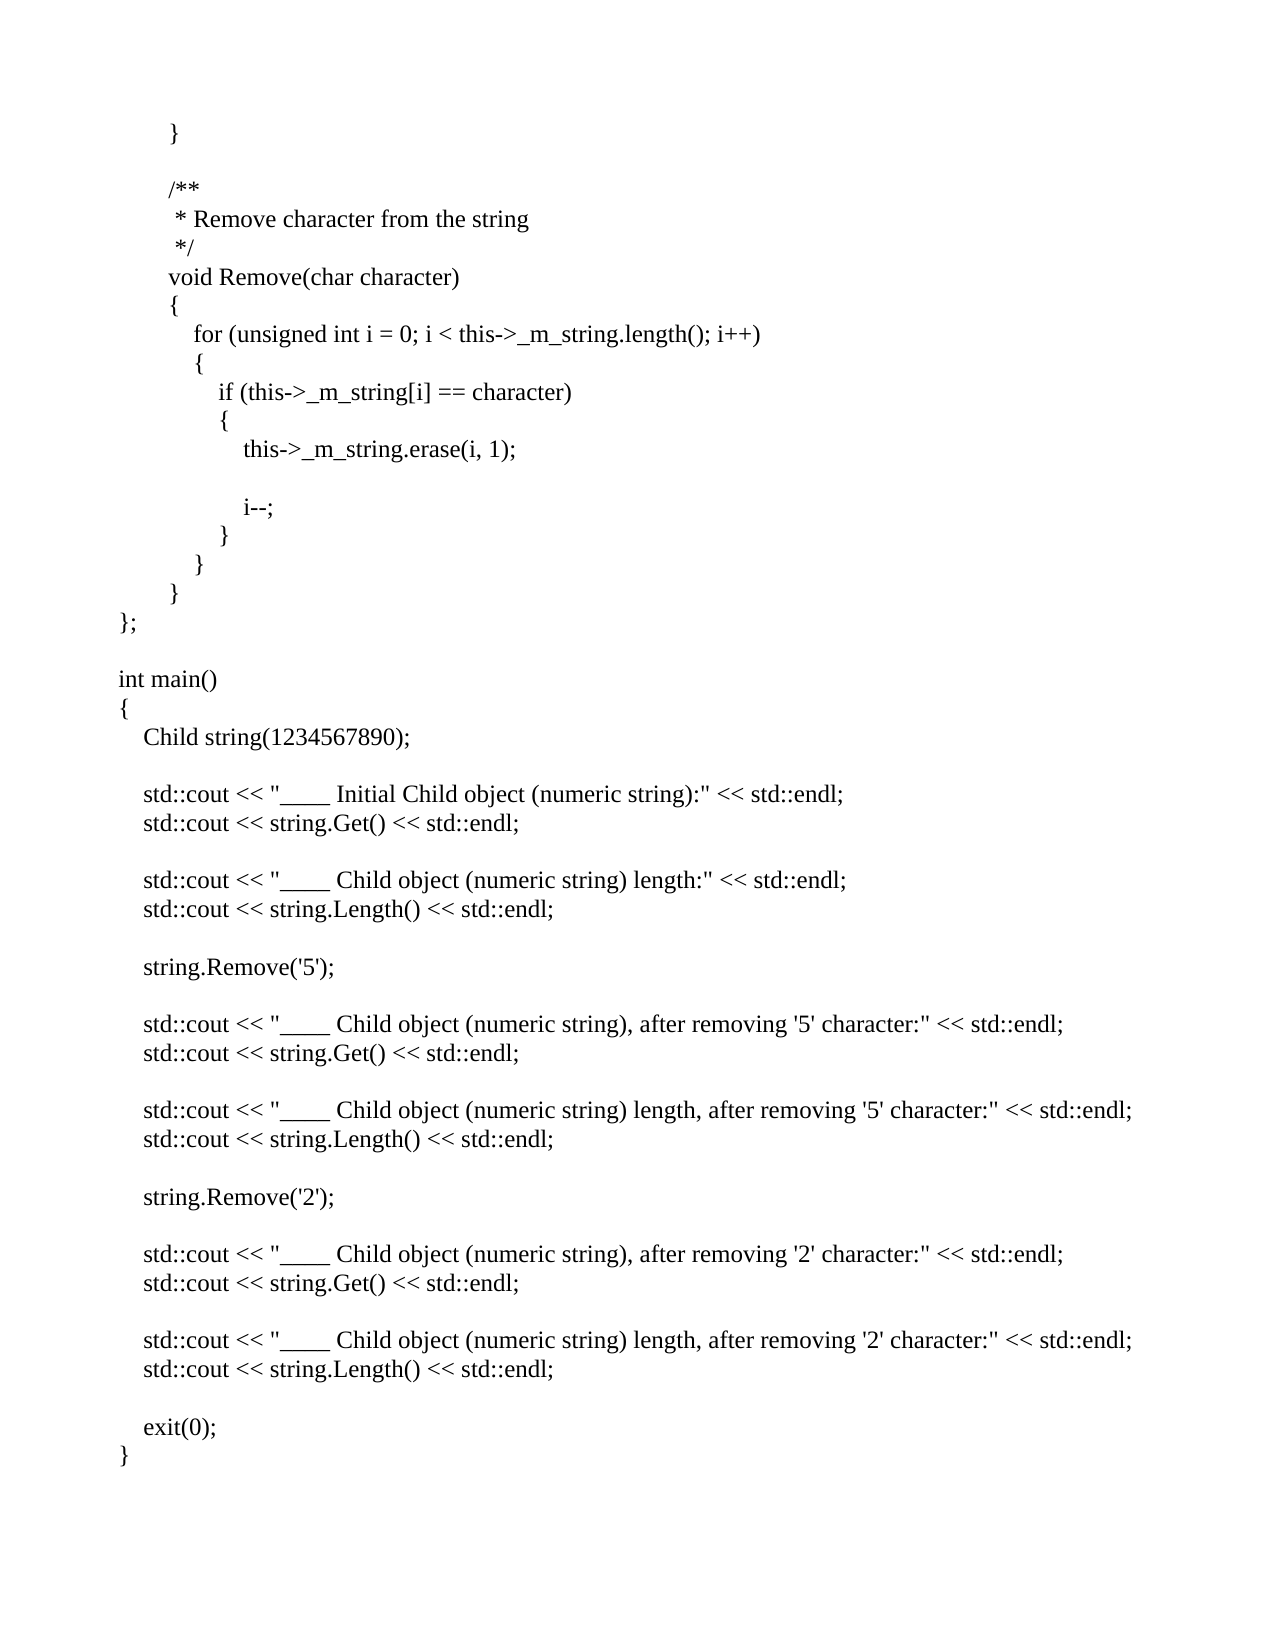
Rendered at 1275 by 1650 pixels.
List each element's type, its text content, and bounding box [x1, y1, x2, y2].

text } [118, 521, 1157, 549]
text /** [118, 176, 1157, 204]
text std::cout << string.Length() << std::endl; [118, 1124, 1157, 1153]
text * Remove character from the string [118, 204, 1157, 233]
text }; [118, 607, 1157, 636]
text { [118, 348, 1157, 377]
text exit(0); [118, 1412, 1157, 1441]
text std::cout << "____ Initial Child object (numeric string):" << std::endl; [118, 779, 1157, 808]
text std::cout << "____ Child object (numeric string) length:" << std::endl; [118, 866, 1157, 894]
text { [118, 291, 1157, 319]
text } [118, 549, 1157, 578]
text std::cout << "____ Child object (numeric string), after removing '5' character:" << std::endl; [118, 1009, 1157, 1038]
text std::cout << string.Length() << std::endl; [118, 1354, 1157, 1383]
text } [118, 1441, 1157, 1469]
text if (this->_m_string[i] == character) [118, 377, 1157, 406]
text string.Remove('5'); [118, 952, 1157, 981]
text void Remove(char character) [118, 262, 1157, 291]
text std::cout << "____ Child object (numeric string) length, after removing '5' character:" << std::endl; [118, 1096, 1157, 1124]
text { [118, 693, 1157, 722]
text std::cout << "____ Child object (numeric string), after removing '2' character:" << std::endl; [118, 1239, 1157, 1268]
text Child string(1234567890); [118, 722, 1157, 751]
text } [118, 578, 1157, 607]
text this->_m_string.erase(i, 1); [118, 434, 1157, 463]
text int main() [118, 664, 1157, 693]
text string.Remove('2'); [118, 1182, 1157, 1211]
text for (unsigned int i = 0; i < this->_m_string.length(); i++) [118, 319, 1157, 348]
text std::cout << string.Get() << std::endl; [118, 1268, 1157, 1297]
text { [118, 406, 1157, 434]
text */ [118, 233, 1157, 262]
text std::cout << "____ Child object (numeric string) length, after removing '2' character:" << std::endl; [118, 1326, 1157, 1354]
text i--; [118, 492, 1157, 521]
text std::cout << string.Get() << std::endl; [118, 1038, 1157, 1067]
text } [118, 118, 1157, 147]
text std::cout << string.Length() << std::endl; [118, 894, 1157, 923]
text std::cout << string.Get() << std::endl; [118, 808, 1157, 837]
